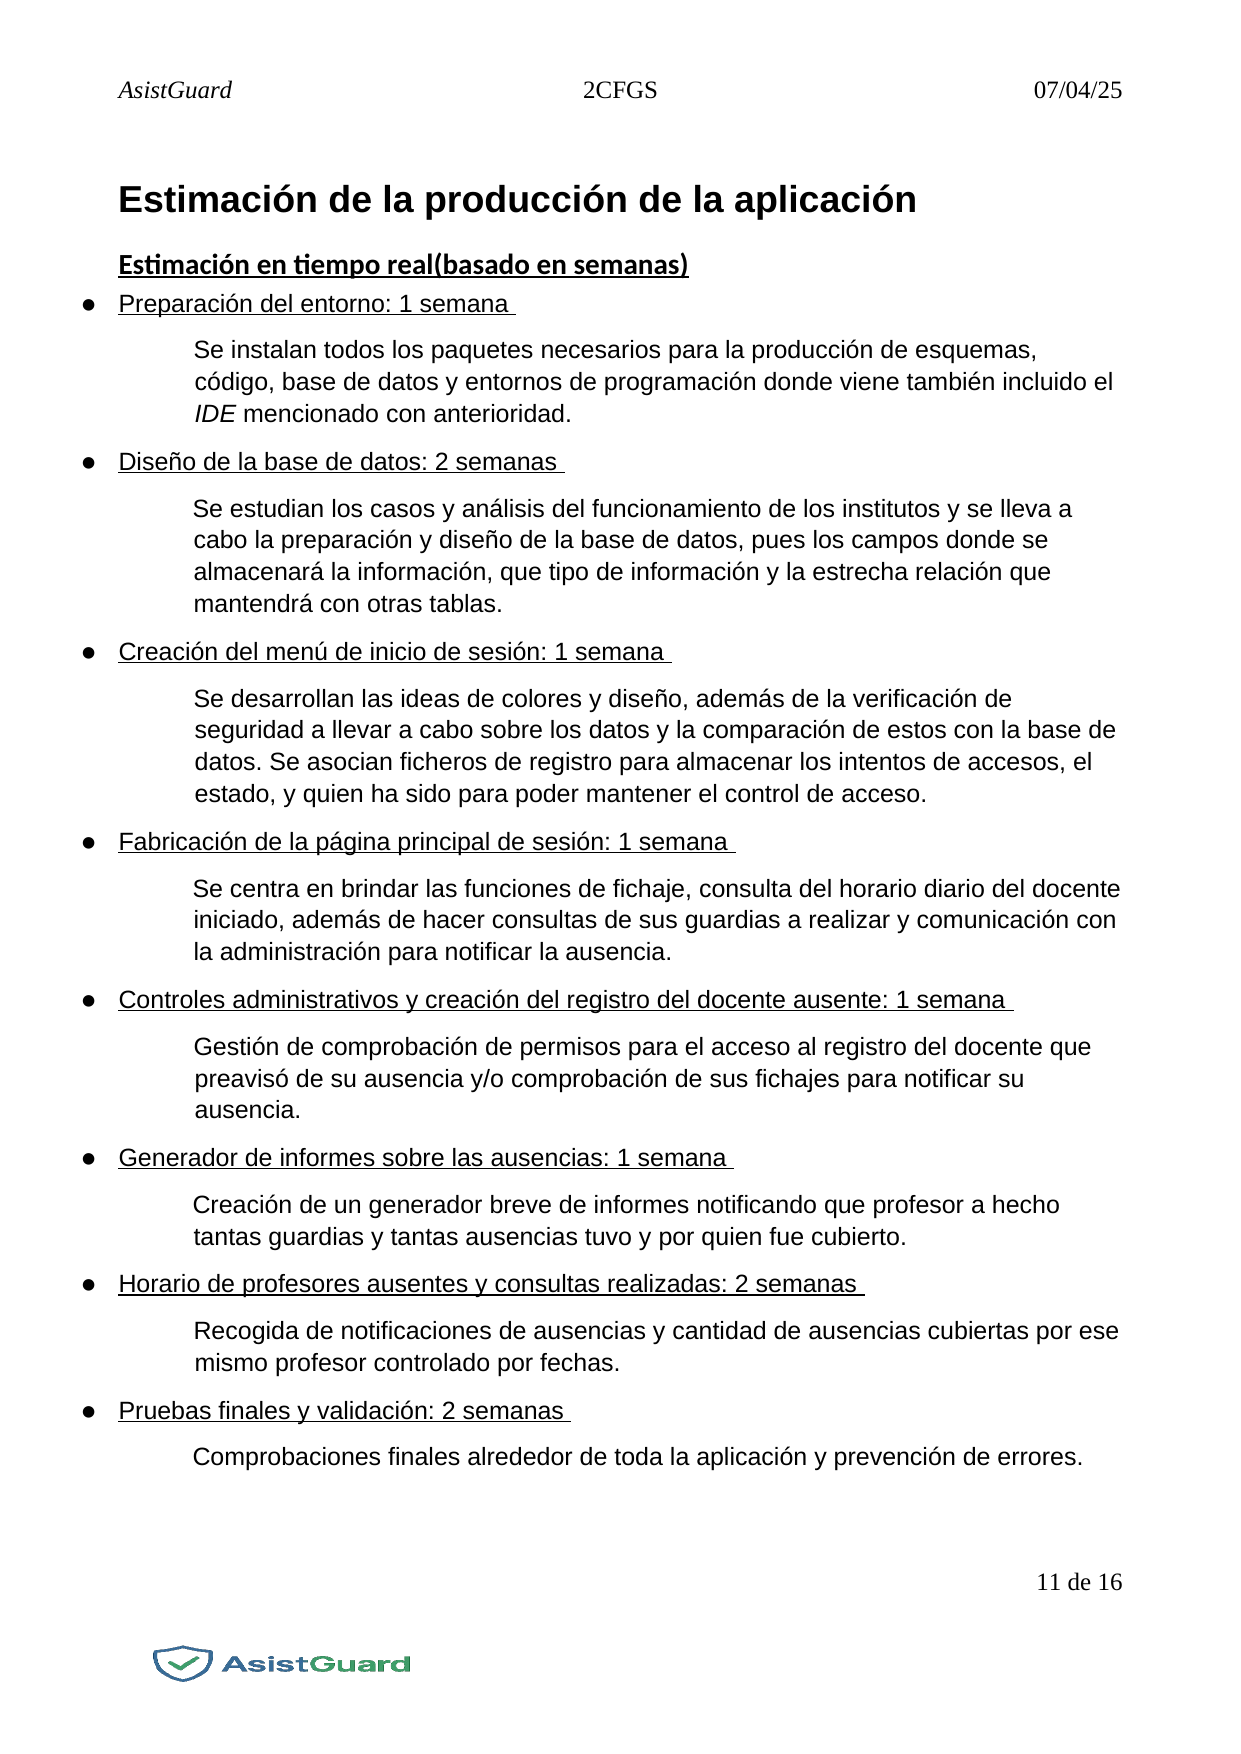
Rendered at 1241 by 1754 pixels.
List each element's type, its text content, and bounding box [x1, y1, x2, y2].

text Creación de un generador breve de informes notificando que profesor a hecho tantas guardias y tantas ausencias tuvo y por quien fue cubierto. [192, 1190, 1122, 1250]
list Fabricación de la página principal de sesión: 1 semana [81, 826, 1122, 857]
list Generador de informes sobre las ausencias: 1 semana [81, 1142, 1122, 1173]
picture [118, 1578, 443, 1754]
text Gestión de comprobación de permisos para el acceso al registro del docente que preavisó de su ausencia y/o comprobación de sus fichajes para notificar su ausencia. [193, 1032, 1122, 1124]
subtitle Estimación de la producción de la aplicación [118, 177, 1122, 221]
text Recogida de notificaciones de ausencias y cantidad de ausencias cubiertas por ese mismo profesor controlado por fechas. [193, 1316, 1122, 1377]
list Diseño de la base de datos: 2 semanas [81, 446, 1122, 477]
text Se desarrollan las ideas de colores y diseño, además de la verificación de seguridad a llevar a cabo sobre los datos y la comparación de estos con la base de datos. Se asocian ficheros de registro para almacenar los intentos de accesos, el estado, y quien ha sido para poder mantener el control de acceso. [193, 683, 1122, 808]
list Preparación del entorno: 1 semana [81, 288, 1122, 318]
list Pruebas finales y validación: 2 semanas [81, 1395, 1122, 1425]
text Se estudian los casos y análisis del funcionamiento de los institutos y se lleva a cabo la preparación y diseño de la base de datos, pues los campos donde se almacenará la información, que tipo de información y la estrecha relación que mantendrá con otras tablas. [192, 493, 1122, 618]
text Se centra en brindar las funciones de fichaje, consulta del horario diario del docente iniciado, además de hacer consultas de sus guardias a realizar y comunicación con la administración para notificar la ausencia. [192, 873, 1122, 966]
subtitle Estimación en tiempo real(basado en semanas) [118, 246, 1122, 282]
list Controles administrativos y creación del registro del docente ausente: 1 semana [81, 984, 1122, 1015]
text Comprobaciones finales alrededor de toda la aplicación y prevención de errores. [192, 1442, 1122, 1471]
list Creación del menú de inicio de sesión: 1 semana [81, 636, 1122, 667]
list Horario de profesores ausentes y consultas realizadas: 2 semanas [81, 1269, 1122, 1299]
text Se instalan todos los paquetes necesarios para la producción de esquemas, código, base de datos y entornos de programación donde viene también incluido el IDE mencionado con anterioridad. [193, 335, 1122, 428]
